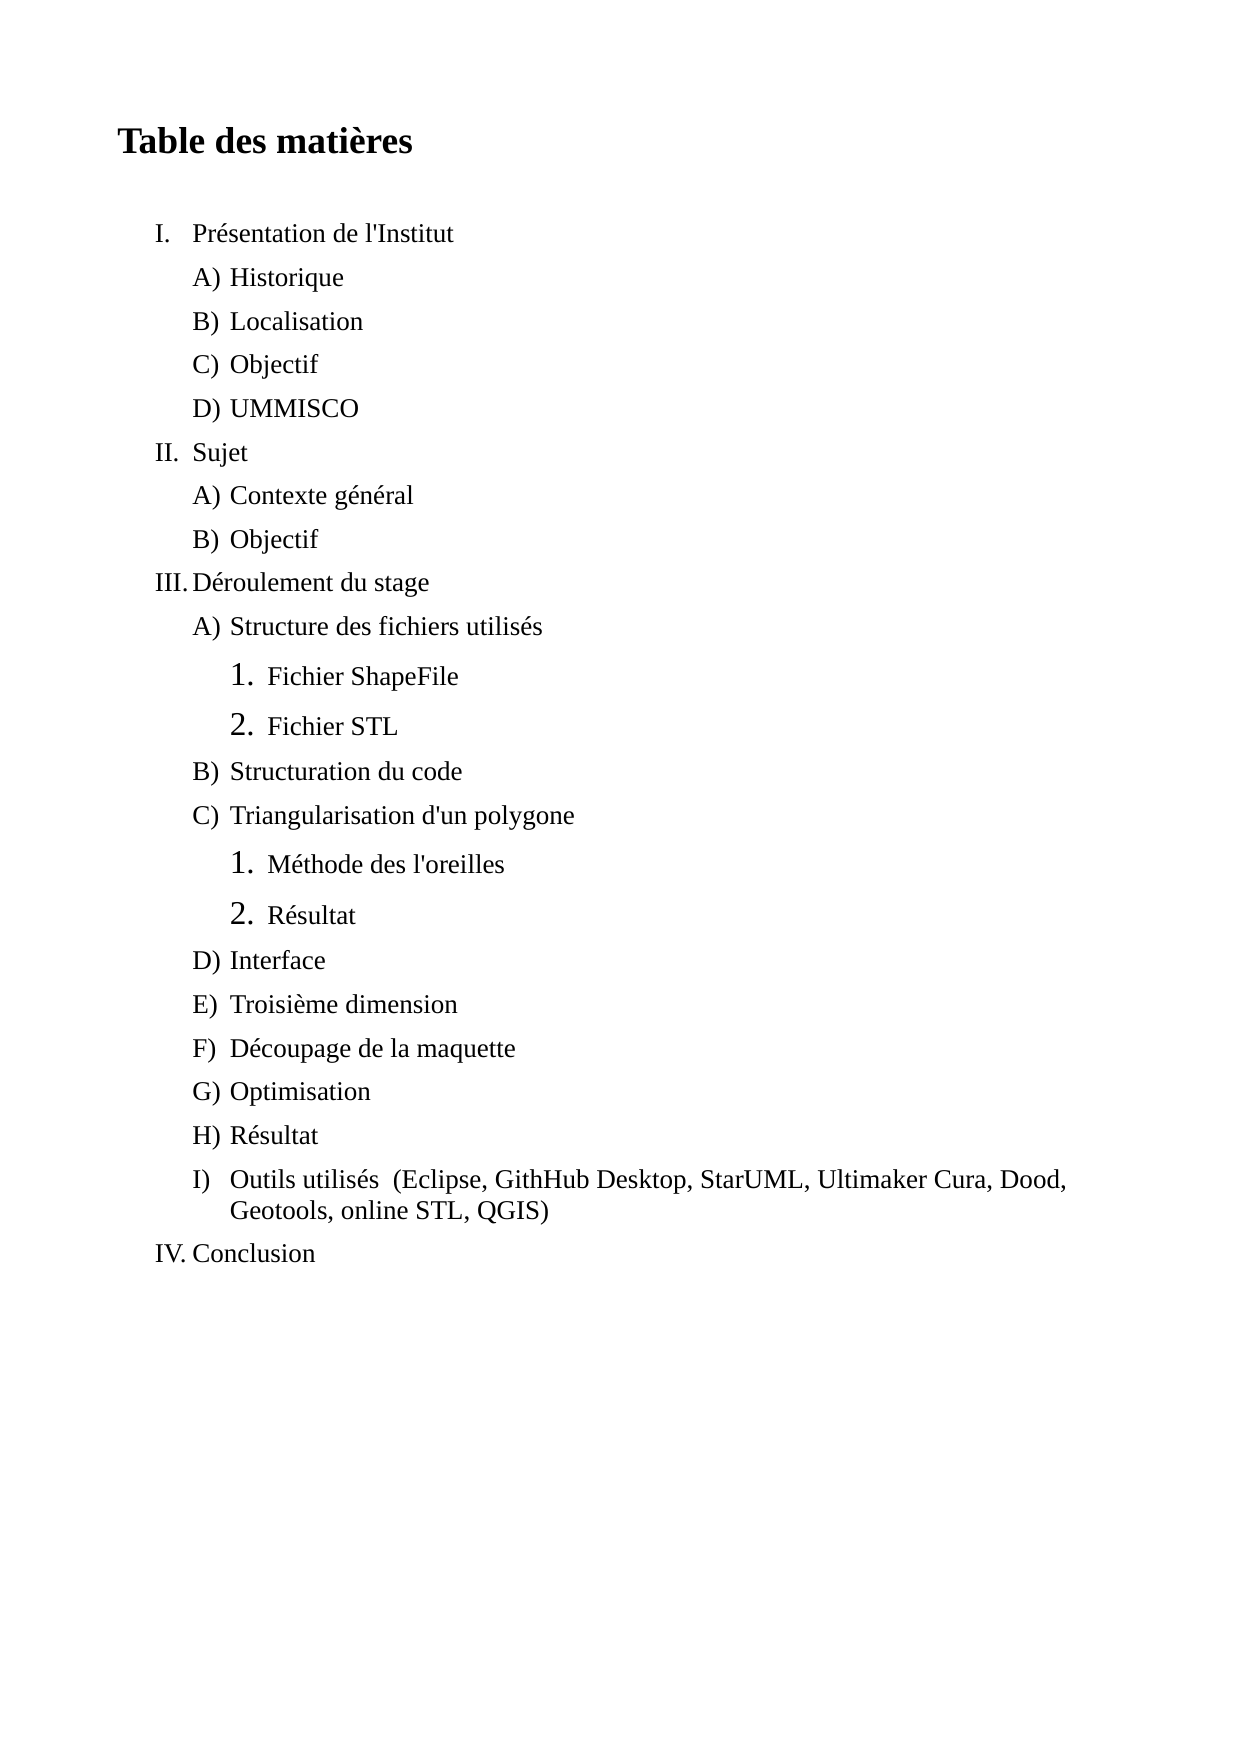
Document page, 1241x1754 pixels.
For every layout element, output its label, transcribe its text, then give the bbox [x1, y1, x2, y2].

list UMMISCO [192, 392, 1123, 423]
list Contexte général [192, 479, 1123, 510]
list Objectif [192, 523, 1123, 554]
list Structure des fichiers utilisés [192, 610, 1123, 641]
list Optimisation [192, 1075, 1123, 1107]
list Outils utilisés (Eclipse, GithHub Desktop, StarUML, Ultimaker Cura, Dood, Geotools, online STL, QGIS) [192, 1163, 1123, 1225]
list Découpage de la maquette [192, 1032, 1123, 1063]
list Conclusion [154, 1237, 1123, 1269]
list Objectif [192, 348, 1123, 379]
list Présentation de l'Institut [154, 217, 1123, 248]
list Structuration du code [192, 756, 1123, 787]
list Fichier ShapeFile [229, 654, 1123, 692]
list Résultat [229, 894, 1123, 932]
list Triangularisation d'un polygone [192, 799, 1123, 830]
list Méthode des l'oreilles [229, 843, 1123, 881]
list Sujet [154, 436, 1123, 467]
list Déroulement du stage [154, 567, 1123, 598]
list Fichier STL [229, 705, 1123, 743]
list Résultat [192, 1119, 1123, 1150]
text Table des matières [117, 118, 1123, 161]
list Historique [192, 261, 1123, 292]
list Localisation [192, 305, 1123, 336]
list Troisième dimension [192, 988, 1123, 1019]
list Interface [192, 944, 1123, 976]
